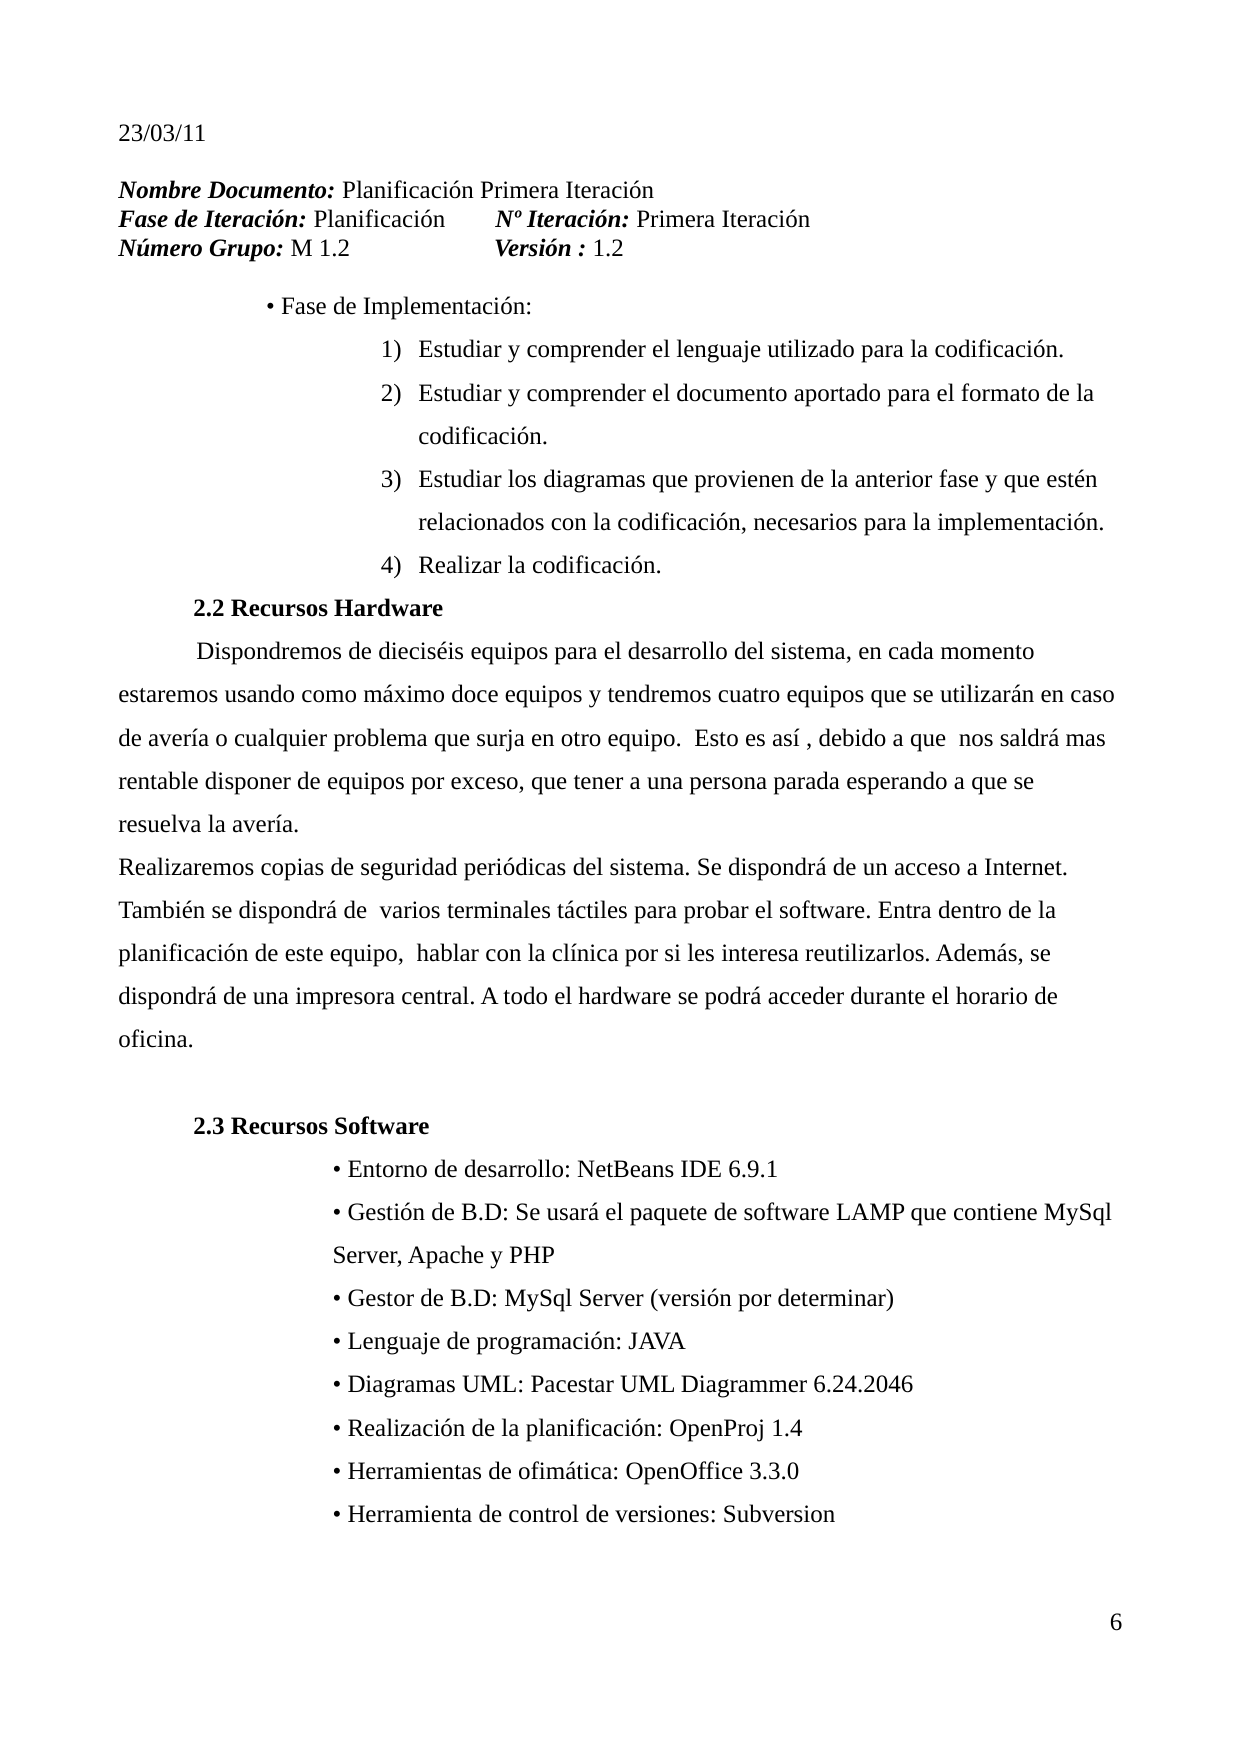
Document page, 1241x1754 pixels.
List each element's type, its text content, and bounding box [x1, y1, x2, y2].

text • Entorno de desarrollo: NetBeans IDE 6.9.1 [332, 1154, 1122, 1183]
text • Herramienta de control de versiones: Subversion [332, 1499, 1122, 1528]
text • Gestión de B.D: Se usará el paquete de software LAMP que contiene MySql Server, Apache y PHP [332, 1197, 1122, 1269]
text • Realización de la planificación: OpenProj 1.4 [332, 1413, 1122, 1441]
list Estudiar y comprender el documento aportado para el formato de la codificación. [381, 378, 1122, 449]
text • Gestor de B.D: MySql Server (versión por determinar) [332, 1283, 1122, 1312]
list Estudiar y comprender el lenguaje utilizado para la codificación. [381, 334, 1122, 363]
list Realizar la codificación. [381, 550, 1122, 579]
text • Herramientas de ofimática: OpenOffice 3.3.0 [332, 1456, 1122, 1484]
text • Fase de Implementación: [118, 291, 1122, 320]
list Recursos Hardware [193, 593, 1122, 622]
text Realizaremos copias de seguridad periódicas del sistema. Se dispondrá de un acceso a Internet. También se dispondrá de varios terminales táctiles para probar el software. Entra dentro de la planificación de este equipo, hablar con la clínica por si les interesa reutilizarlos. Además, se dispondrá de una impresora central. A todo el hardware se podrá acceder durante el horario de oficina. [118, 852, 1122, 1053]
list Estudiar los diagramas que provienen de la anterior fase y que estén relacionados con la codificación, necesarios para la implementación. [381, 464, 1122, 536]
text • Diagramas UML: Pacestar UML Diagrammer 6.24.2046 [332, 1369, 1122, 1398]
text • Lenguaje de programación: JAVA [332, 1326, 1122, 1355]
list Recursos Software [193, 1111, 1122, 1139]
text estaremos usando como máximo doce equipos y tendremos cuatro equipos que se utilizarán en caso de avería o cualquier problema que surja en otro equipo. Esto es así , debido a que nos saldrá mas rentable disponer de equipos por exceso, que tener a una persona parada esperando a que se resuelva la avería. [118, 679, 1122, 838]
text Dispondremos de dieciséis equipos para el desarrollo del sistema, en cada momento [196, 636, 1122, 665]
